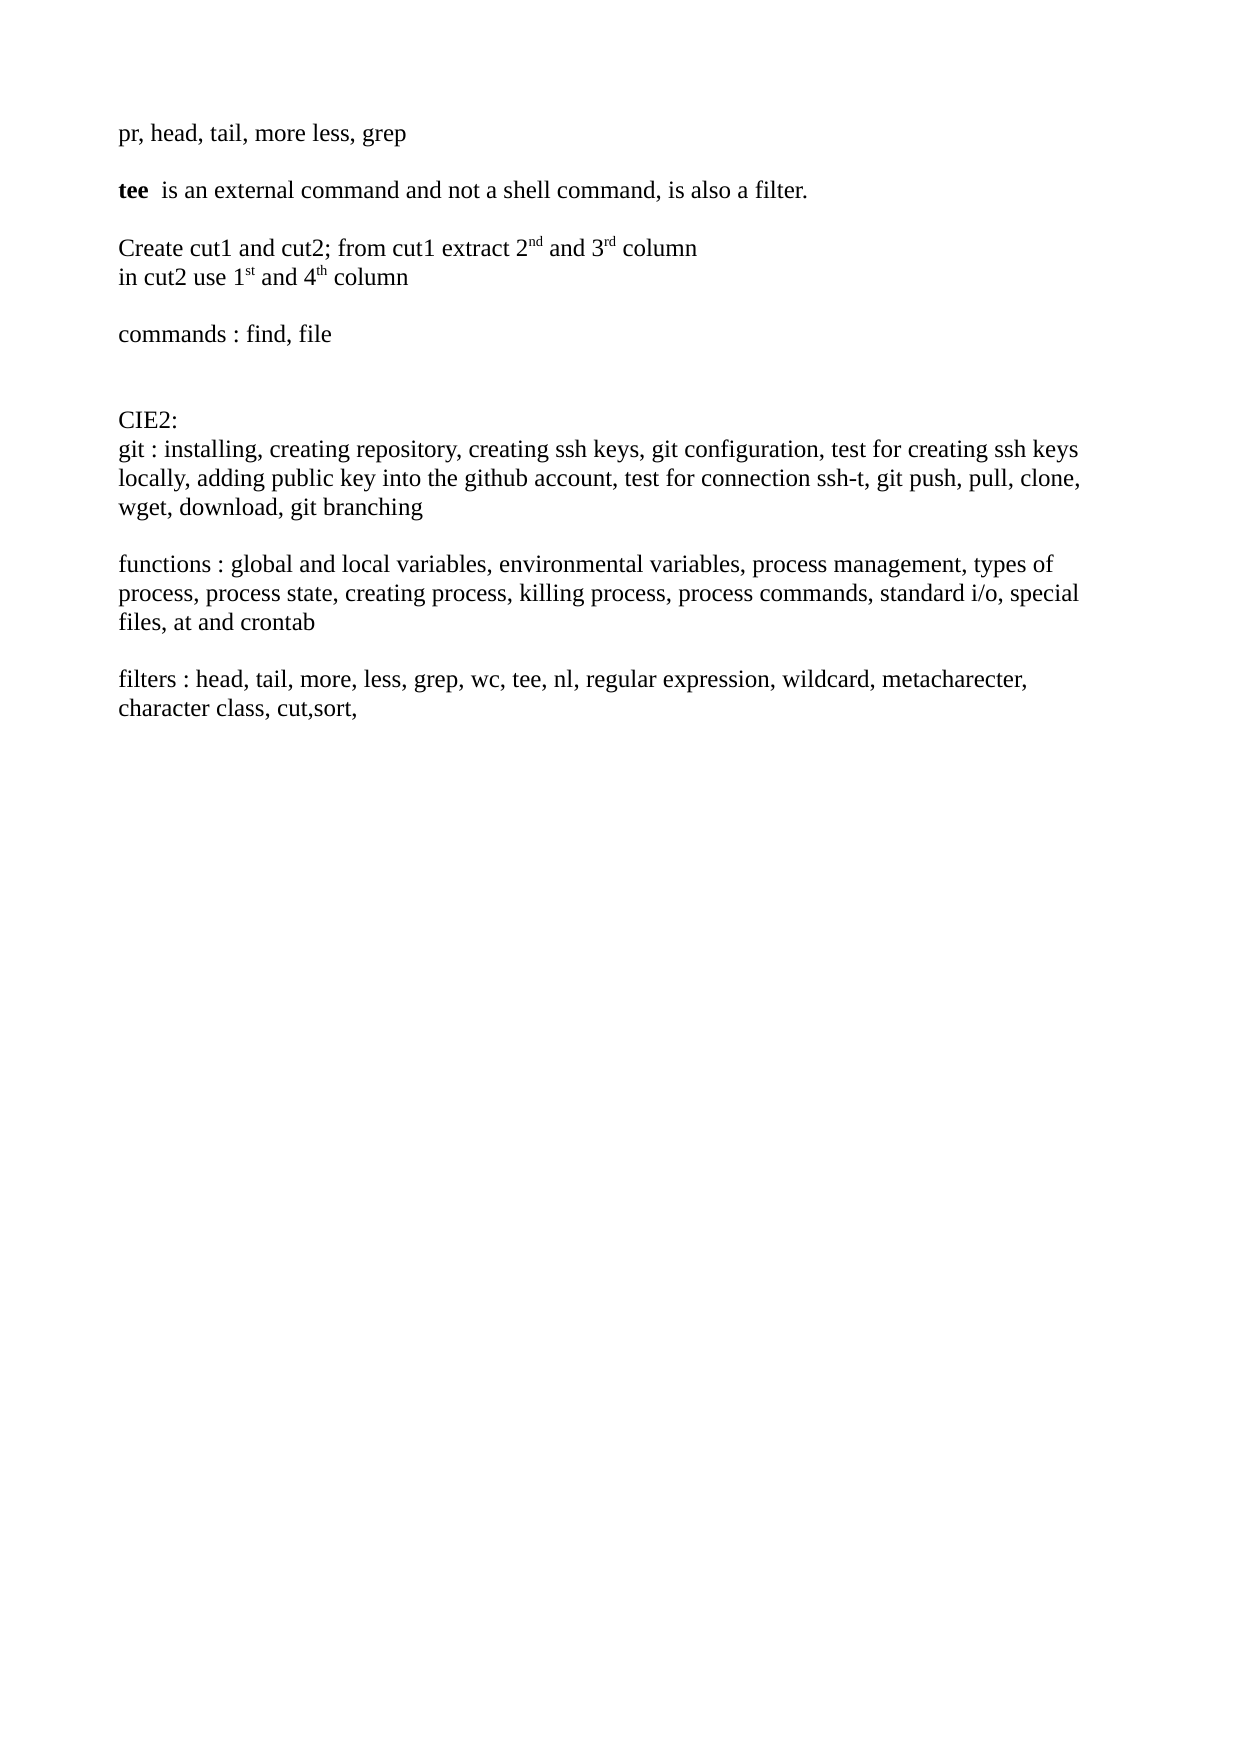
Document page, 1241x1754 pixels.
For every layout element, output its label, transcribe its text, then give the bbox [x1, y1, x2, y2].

text commands : find, file [118, 319, 1122, 348]
text git : installing, creating repository, creating ssh keys, git configuration, test for creating ssh keys locally, adding public key into the github account, test for connection ssh-t, git push, pull, clone, wget, download, git branching [118, 434, 1122, 521]
text filters : head, tail, more, less, grep, wc, tee, nl, regular expression, wildcard, metacharecter, character class, cut,sort, [118, 664, 1122, 722]
text in cut2 use 1st and 4th column [118, 262, 1122, 291]
text pr, head, tail, more less, grep [118, 118, 1122, 147]
text functions : global and local variables, environmental variables, process management, types of process, process state, creating process, killing process, process commands, standard i/o, special files, at and crontab [118, 549, 1122, 636]
text CIE2: [118, 406, 1122, 434]
text Create cut1 and cut2; from cut1 extract 2nd and 3rd column [118, 233, 1122, 262]
text tee is an external command and not a shell command, is also a filter. [118, 176, 1122, 204]
